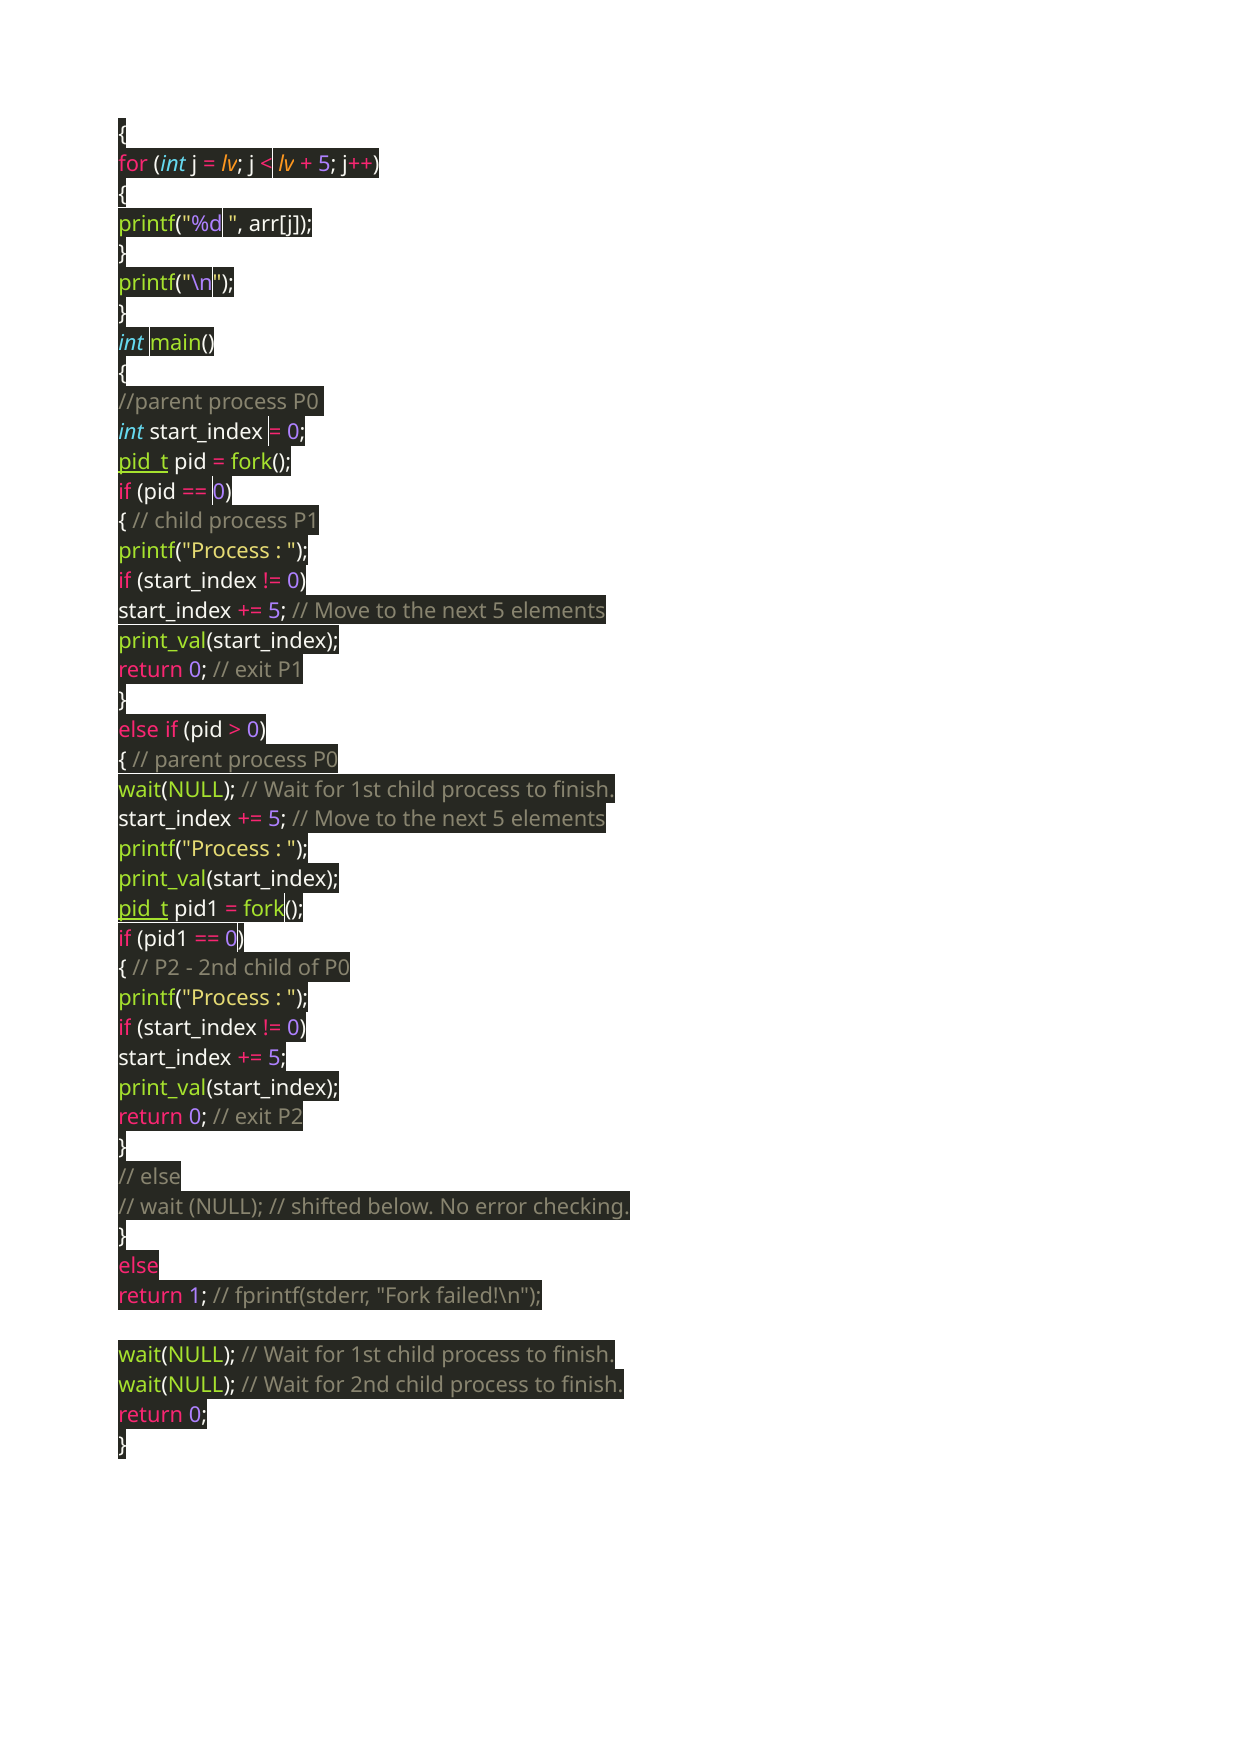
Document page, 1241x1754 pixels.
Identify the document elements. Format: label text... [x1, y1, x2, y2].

text printf("\n"); [118, 267, 1122, 297]
text print_val(start_index); [118, 624, 1122, 654]
text wait(NULL); // Wait for 1st child process to finish. [118, 1339, 1122, 1369]
text } [118, 297, 1122, 327]
text return 0; // exit P2 [118, 1101, 1122, 1131]
text } [118, 1131, 1122, 1161]
text int start_index = 0; [118, 416, 1122, 446]
text pid_t pid = fork(); [118, 446, 1122, 476]
text start_index += 5; // Move to the next 5 elements [118, 595, 1122, 624]
text wait(NULL); // Wait for 1st child process to finish. [118, 773, 1122, 803]
text printf("Process : "); [118, 982, 1122, 1012]
text return 0; [118, 1399, 1122, 1429]
text start_index += 5; [118, 1042, 1122, 1071]
text start_index += 5; // Move to the next 5 elements [118, 803, 1122, 833]
text // else [118, 1161, 1122, 1191]
text return 0; // exit P1 [118, 654, 1122, 684]
text { [118, 178, 1122, 207]
text for (int j = lv; j < lv + 5; j++) [118, 148, 1122, 178]
text int main() [118, 327, 1122, 356]
text if (pid1 == 0) [118, 922, 1122, 952]
text if (start_index != 0) [118, 1012, 1122, 1042]
text printf("Process : "); [118, 535, 1122, 565]
text { [118, 118, 1122, 148]
text { // parent process P0 [118, 744, 1122, 773]
text print_val(start_index); [118, 1071, 1122, 1101]
text //parent process P0 [118, 386, 1122, 416]
text return 1; // fprintf(stderr, "Fork failed!\n"); [118, 1280, 1122, 1310]
text // wait (NULL); // shifted below. No error checking. [118, 1191, 1122, 1220]
text pid_t pid1 = fork(); [118, 893, 1122, 922]
text printf("Process : "); [118, 833, 1122, 863]
text } [118, 1429, 1122, 1459]
text { // P2 - 2nd child of P0 [118, 952, 1122, 982]
text else [118, 1250, 1122, 1280]
text { [118, 356, 1122, 386]
text if (pid == 0) [118, 476, 1122, 505]
text } [118, 684, 1122, 714]
text } [118, 1220, 1122, 1250]
text } [118, 237, 1122, 267]
text print_val(start_index); [118, 863, 1122, 893]
text else if (pid > 0) [118, 714, 1122, 744]
text if (start_index != 0) [118, 565, 1122, 595]
text { // child process P1 [118, 505, 1122, 535]
text printf("%d ", arr[j]); [118, 207, 1122, 237]
text wait(NULL); // Wait for 2nd child process to finish. [118, 1369, 1122, 1399]
